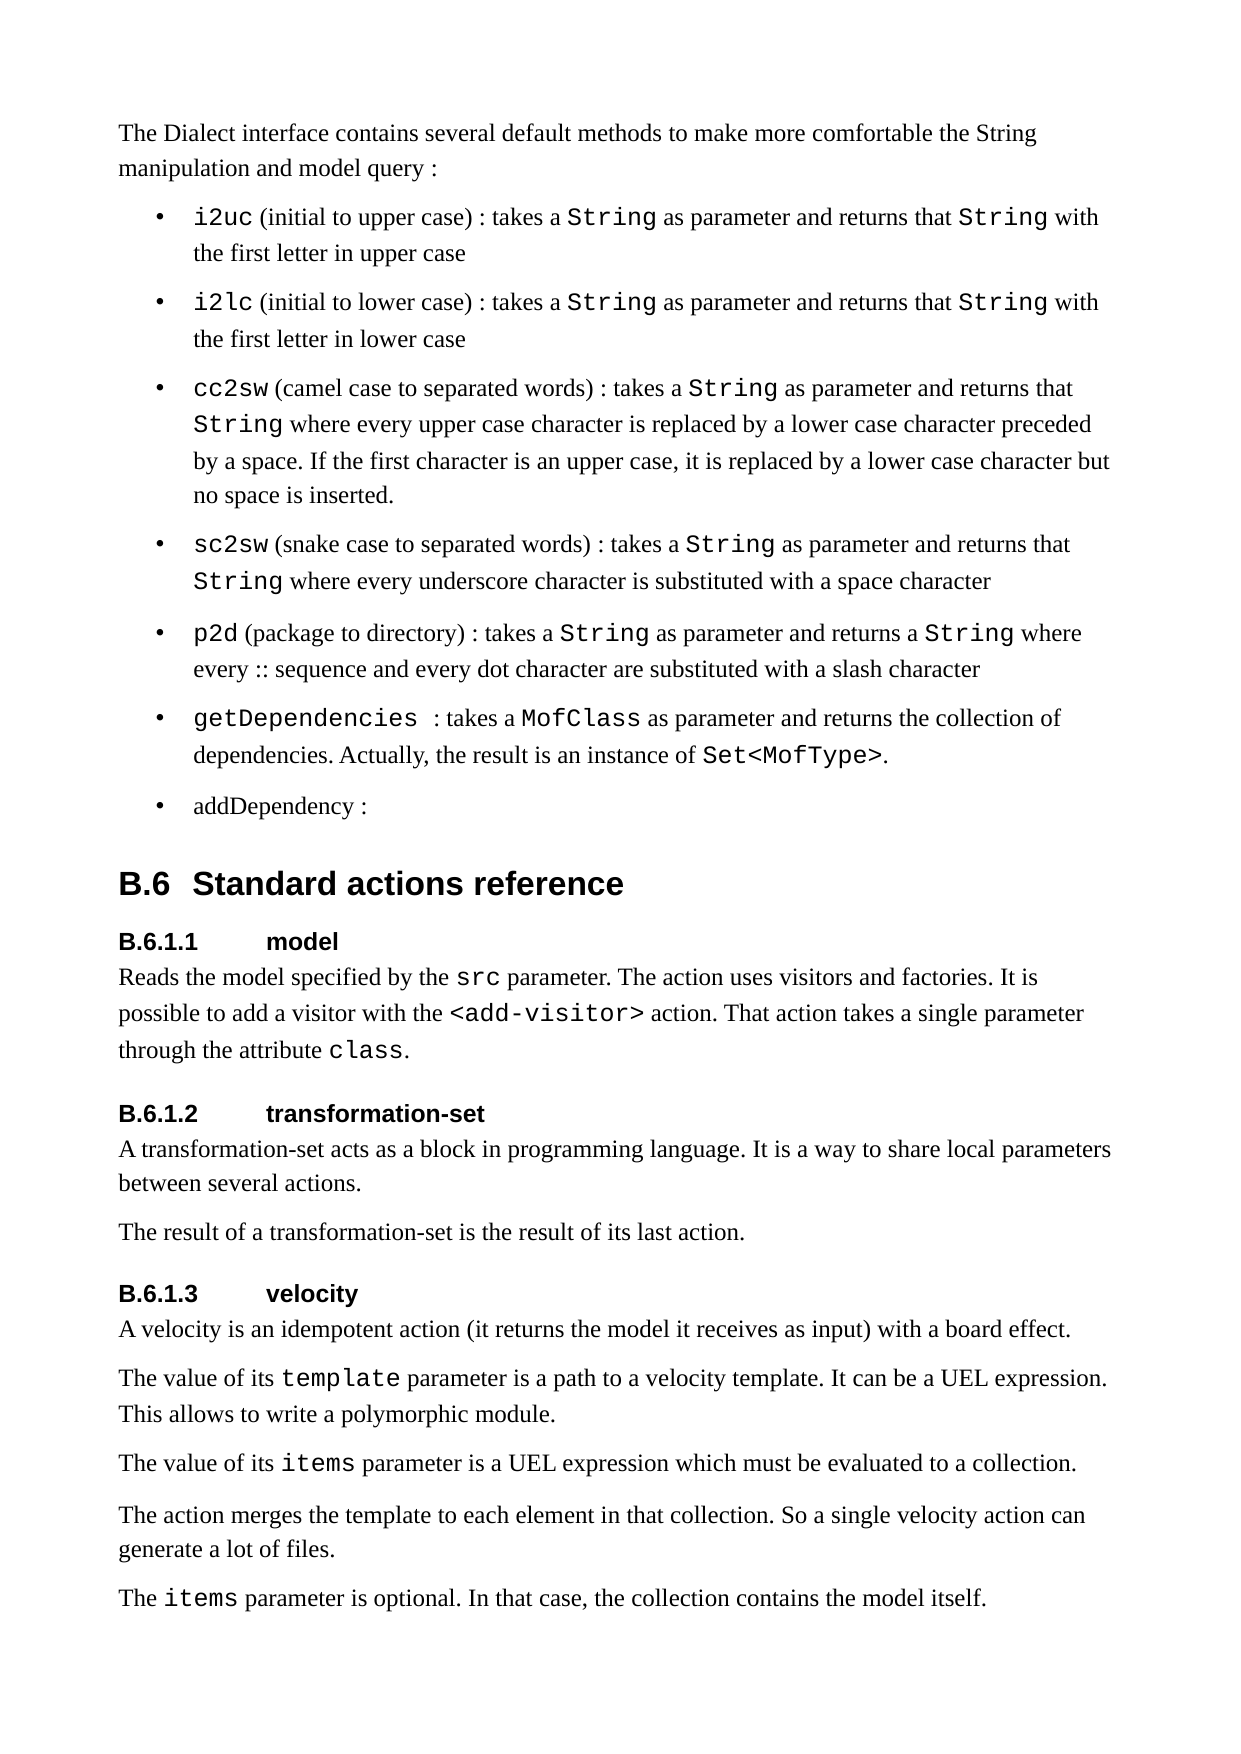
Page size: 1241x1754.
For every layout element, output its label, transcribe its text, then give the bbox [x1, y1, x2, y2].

text The action merges the template to each element in that collection. So a single velocity action can generate a lot of files. [118, 1500, 1122, 1563]
list i2lc (initial to lower case) : takes a String as parameter and returns that String with the first letter in lower case [156, 287, 1122, 353]
text The items parameter is optional. In that case, the collection contains the model itself. [118, 1583, 1122, 1614]
text The value of its template parameter is a path to a velocity template. It can be a UEL expression. This allows to write a polymorphic module. [118, 1363, 1122, 1428]
text Reads the model specified by the src parameter. The action uses visitors and factories. It is possible to add a visitor with the <add-visitor> action. That action takes a single parameter through the attribute class. [118, 962, 1122, 1066]
list sc2sw (snake case to separated words) : takes a String as parameter and returns that String where every underscore character is substituted with a space character [156, 529, 1122, 597]
text A transformation-set acts as a block in programming language. It is a way to share local parameters between several actions. [118, 1134, 1122, 1197]
text A velocity is an idempotent action (it returns the model it receives as input) with a board effect. [118, 1314, 1122, 1342]
list cc2sw (camel case to separated words) : takes a String as parameter and returns that String where every upper case character is replaced by a lower case character preceded by a space. If the first character is an upper case, it is replaced by a lower case character but no space is inserted. [156, 373, 1122, 509]
list addDependency : [156, 791, 1122, 820]
list getDependencies : takes a MofClass as parameter and returns the collection of dependencies. Actually, the result is an instance of Set<MofType>. [156, 703, 1122, 771]
list i2uc (initial to upper case) : takes a String as parameter and returns that String with the first letter in upper case [156, 202, 1122, 267]
subtitle Standard actions reference [118, 864, 1122, 903]
subtitle velocity [118, 1279, 1122, 1307]
text The Dialect interface contains several default methods to make more comfortable the String manipulation and model query : [118, 118, 1122, 181]
subtitle transformation-set [118, 1099, 1122, 1128]
text The value of its items parameter is a UEL expression which must be evaluated to a collection. [118, 1448, 1122, 1479]
subtitle model [118, 927, 1122, 956]
text The result of a transformation-set is the result of its last action. [118, 1217, 1122, 1246]
list p2d (package to directory) : takes a String as parameter and returns a String where every :: sequence and every dot character are substituted with a slash character [156, 618, 1122, 683]
